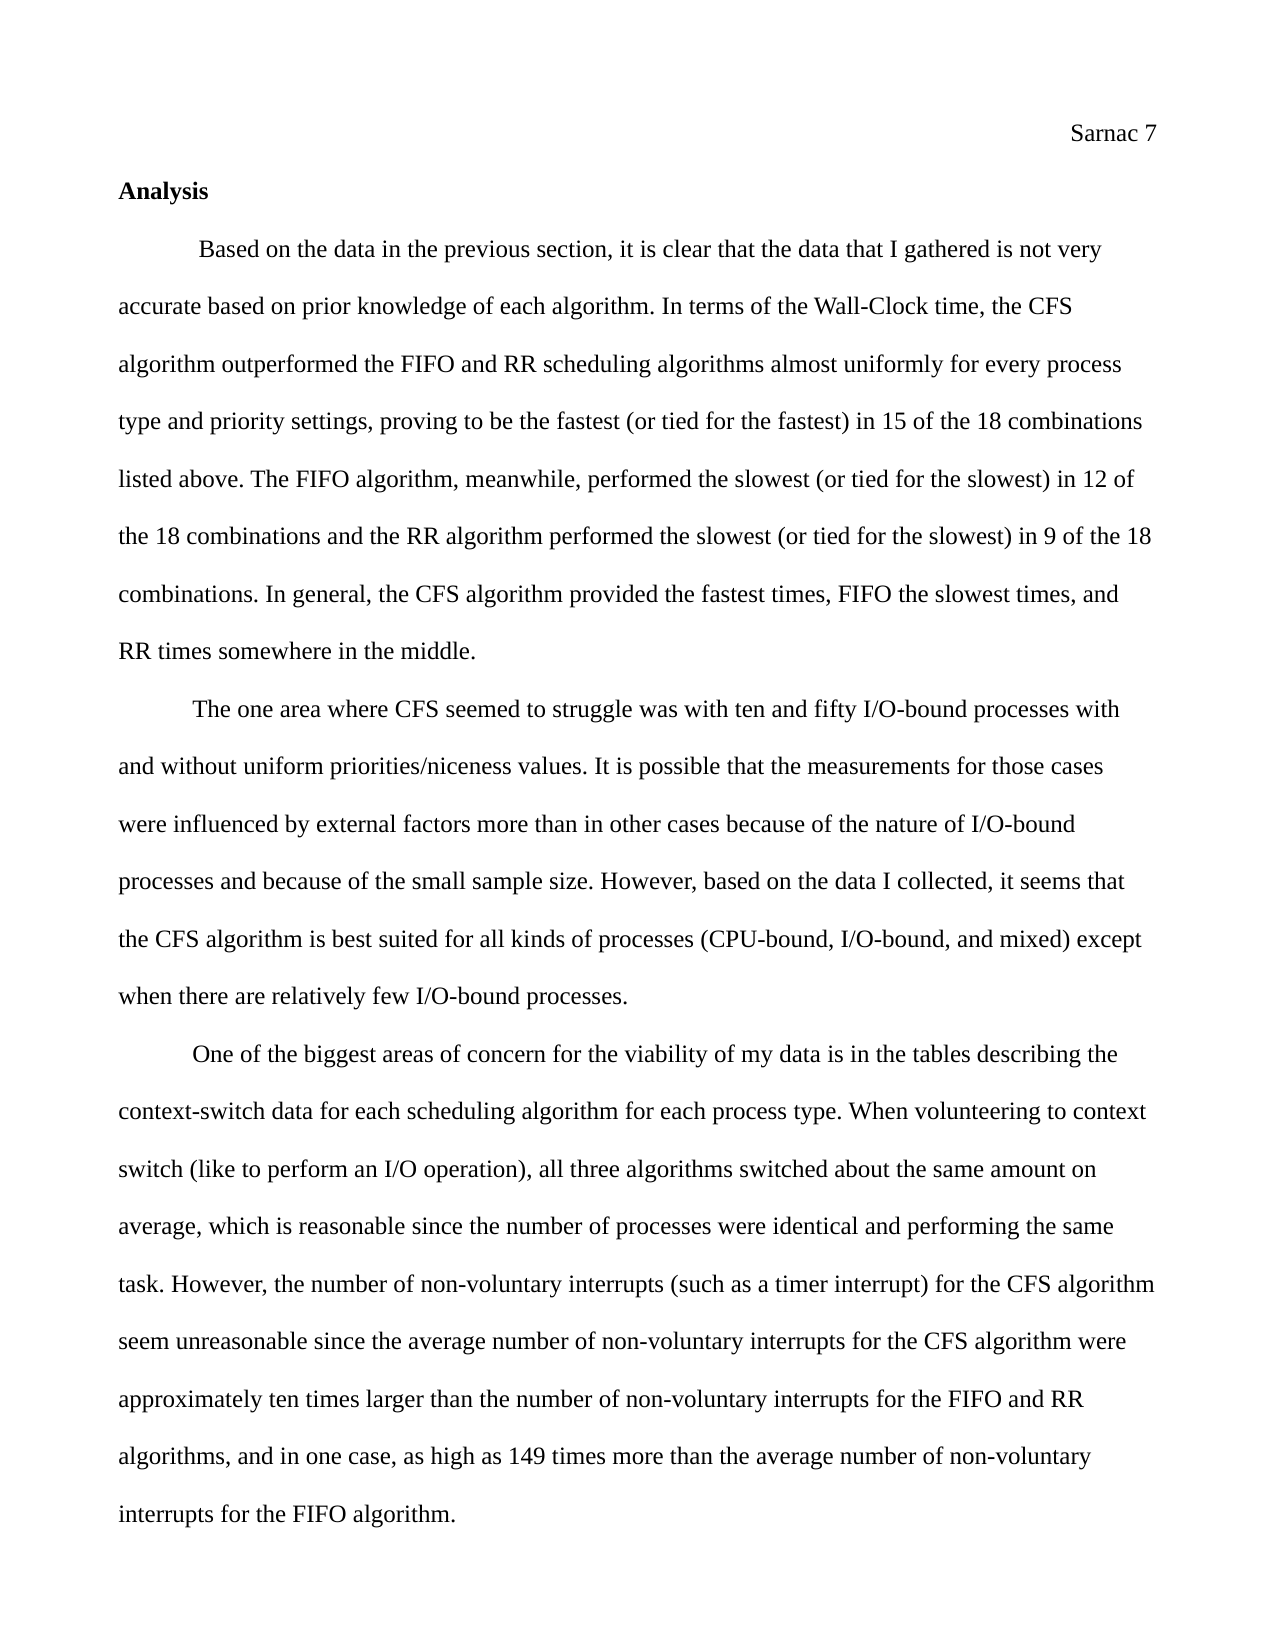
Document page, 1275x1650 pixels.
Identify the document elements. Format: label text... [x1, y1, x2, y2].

text The one area where CFS seemed to struggle was with ten and fifty I/O-bound processes with and without uniform priorities/niceness values. It is possible that the measurements for those cases were influenced by external factors more than in other cases because of the nature of I/O-bound processes and because of the small sample size. However, based on the data I collected, it seems that the CFS algorithm is best suited for all kinds of processes (CPU-bound, I/O-bound, and mixed) except when there are relatively few I/O-bound processes. [118, 694, 1157, 1010]
text Based on the data in the previous section, it is clear that the data that I gathered is not very accurate based on prior knowledge of each algorithm. In terms of the Wall-Clock time, the CFS algorithm outperformed the FIFO and RR scheduling algorithms almost uniformly for every process type and priority settings, proving to be the fastest (or tied for the fastest) in 15 of the 18 combinations listed above. The FIFO algorithm, meanwhile, performed the slowest (or tied for the slowest) in 12 of the 18 combinations and the RR algorithm performed the slowest (or tied for the slowest) in 9 of the 18 combinations. In general, the CFS algorithm provided the fastest times, FIFO the slowest times, and RR times somewhere in the middle. [118, 234, 1157, 665]
text One of the biggest areas of concern for the viability of my data is in the tables describing the context-switch data for each scheduling algorithm for each process type. When volunteering to context switch (like to perform an I/O operation), all three algorithms switched about the same amount on average, which is reasonable since the number of processes were identical and performing the same task. However, the number of non-voluntary interrupts (such as a timer interrupt) for the CFS algorithm seem unreasonable since the average number of non-voluntary interrupts for the CFS algorithm were approximately ten times larger than the number of non-voluntary interrupts for the FIFO and RR algorithms, and in one case, as high as 149 times more than the average number of non-voluntary interrupts for the FIFO algorithm. [118, 1039, 1157, 1528]
text Analysis [118, 176, 1157, 205]
